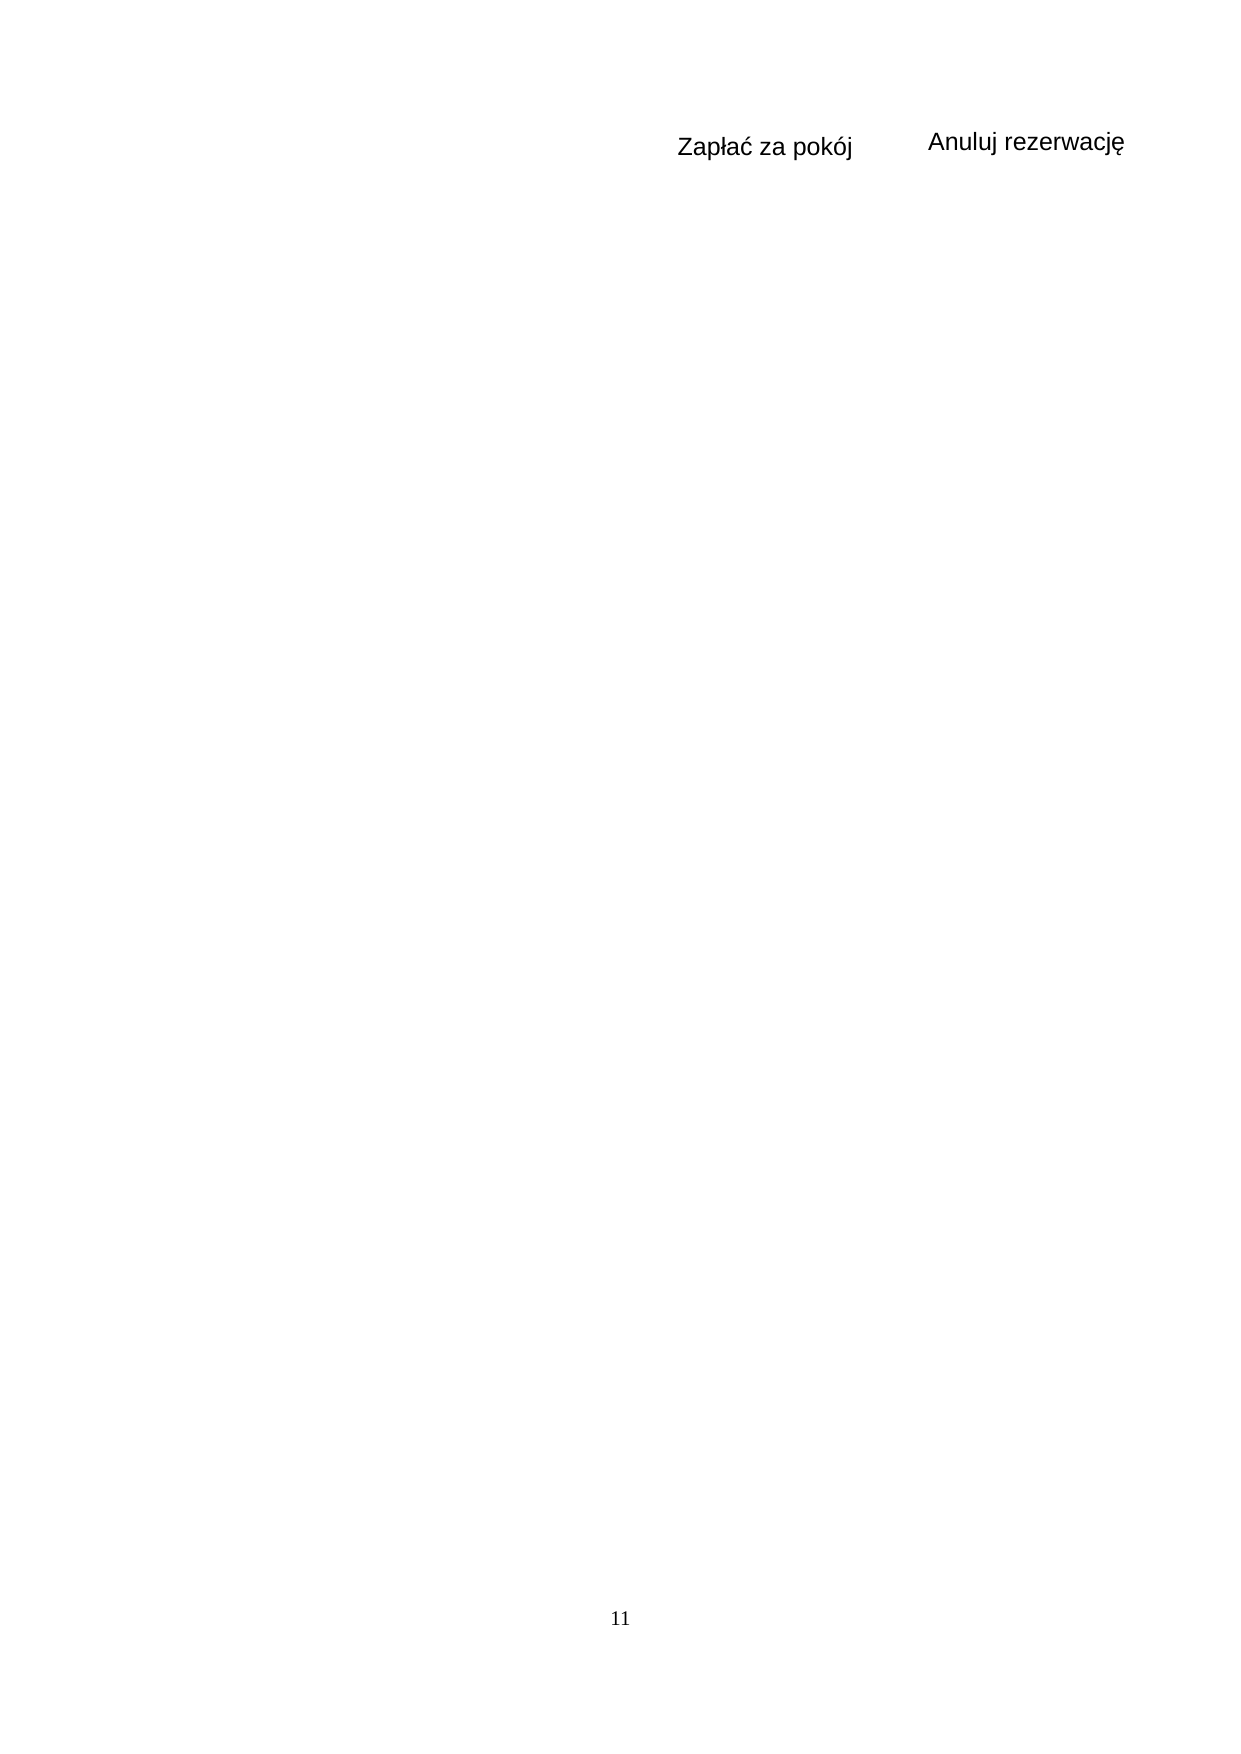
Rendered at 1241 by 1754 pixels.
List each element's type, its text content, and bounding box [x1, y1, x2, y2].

text Zapłać za pokój [677, 132, 856, 161]
text Anuluj rezerwację [928, 127, 1132, 156]
